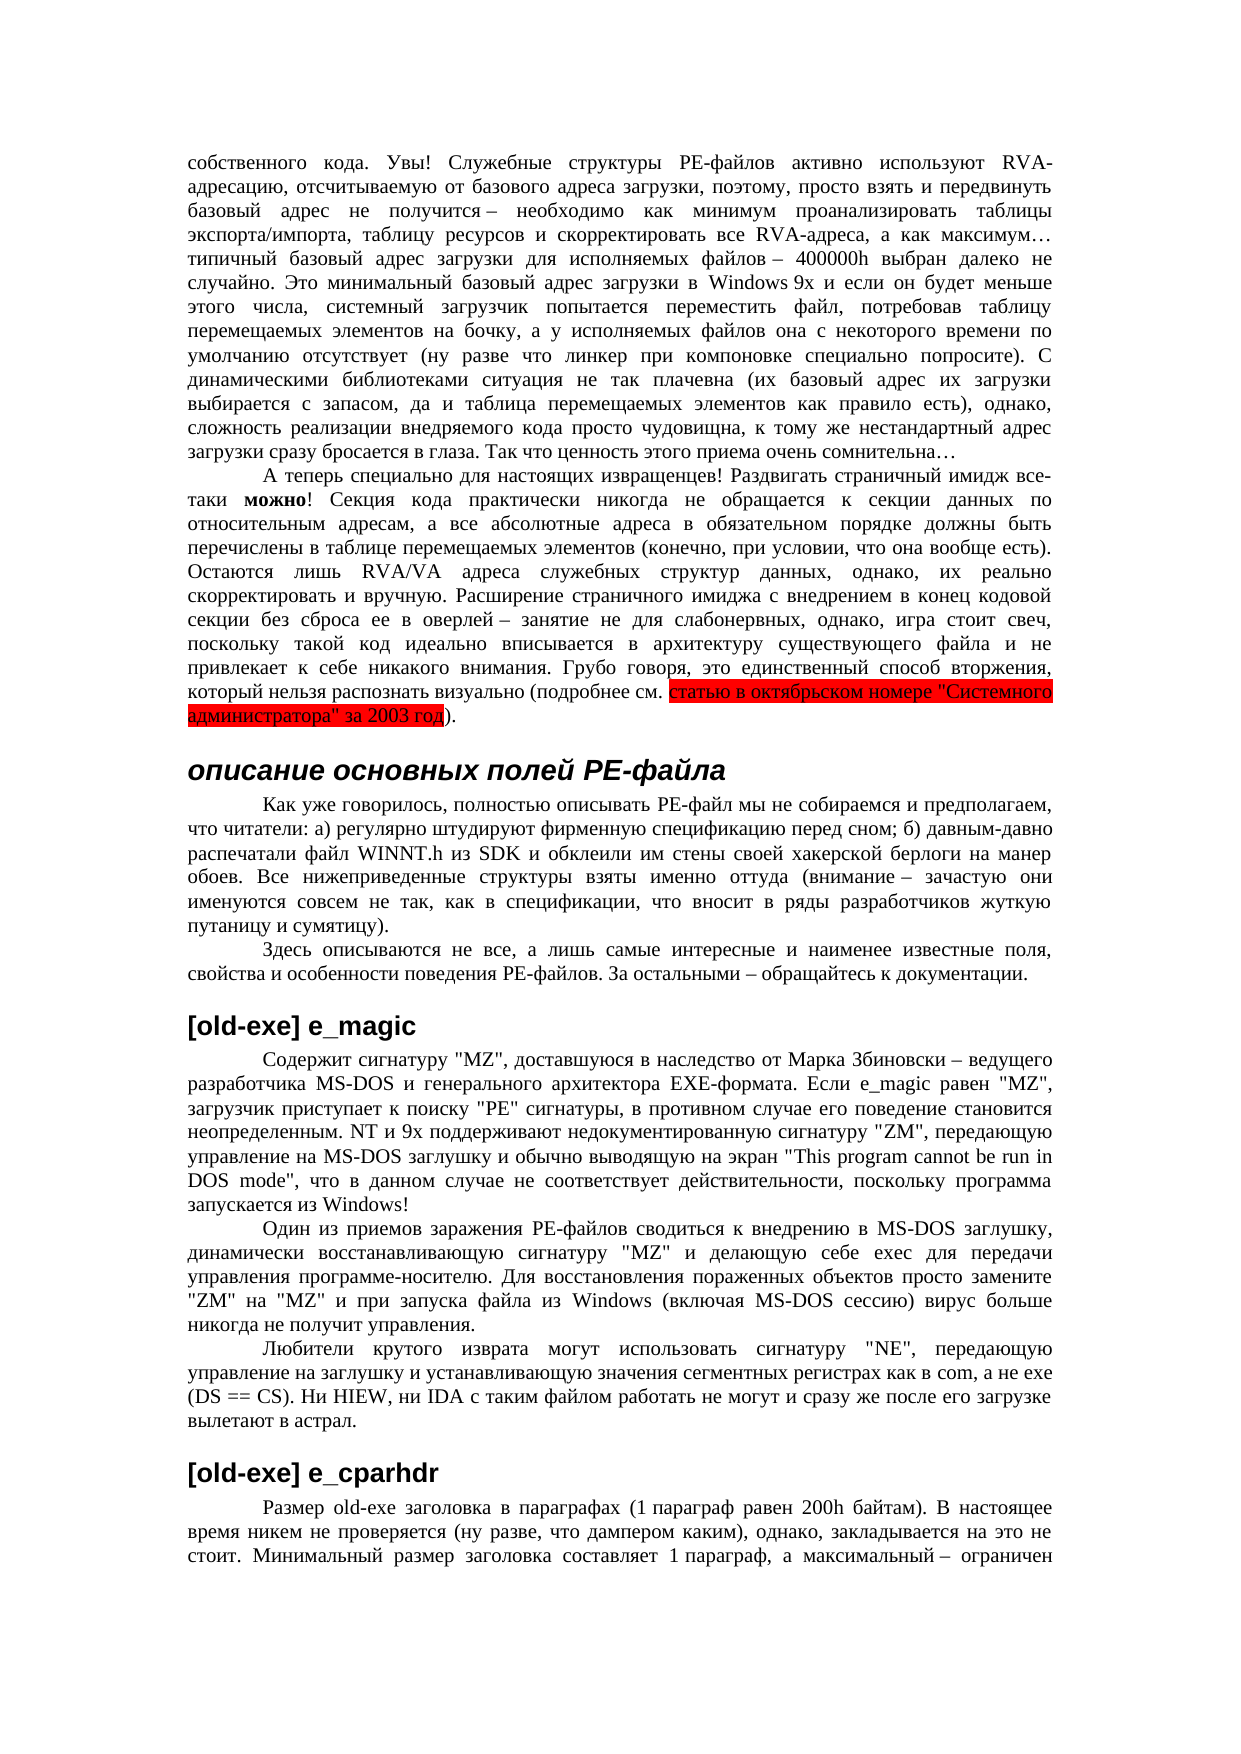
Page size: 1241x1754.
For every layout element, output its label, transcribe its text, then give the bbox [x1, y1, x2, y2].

text Размер old-exe заголовка в параграфах (1 параграф равен 200h байтам). В настоящее время никем не проверяется (ну разве, что дампером каким), однако, закладывается на это не стоит. Минимальный размер заголовка составляет 1 параграф, а максимальный – ограничен [187, 1495, 1053, 1567]
subtitle [old-exe] e_magic [187, 1010, 1053, 1041]
text Здесь описываются не все, а лишь самые интересные и наименее известные поля, свойства и особенности поведения PE-файлов. За остальными – обращайтесь к документации. [187, 937, 1053, 985]
text Один из приемов заражения PE-файлов сводиться к внедрению в MS-DOS заглушку, динамически восстанавливающую сигнатуру "MZ" и делающую себе exec для передачи управления программе-носителю. Для восстановления пораженных объектов просто замените "ZM" на "MZ" и при запуска файла из Windows (включая MS-DOS сессию) вирус больше никогда не получит управления. [187, 1216, 1053, 1336]
subtitle описание основных полей PE-файла [187, 752, 1053, 786]
text Содержит сигнатуру "MZ", доставшуюся в наследство от Марка Збиновски – ведущего разработчика MS-DOS и генерального архитектора EXE-формата. Если e_magic равен "MZ", загрузчик приступает к поиску "PE" сигнатуры, в противном случае его поведение становится неопределенным. NT и 9x поддерживают недокументированную сигнатуру "ZM", передающую управление на MS-DOS заглушку и обычно выводящую на экран "This program cannot be run in DOS mode", что в данном случае не соответствует действительности, поскольку программа запускается из Windows! [187, 1047, 1053, 1216]
subtitle [old-exe] e_cparhdr [187, 1457, 1053, 1488]
text Любители крутого изврата могут использовать сигнатуру "NE", передающую управление на заглушку и устанавливающую значения сегментных регистрах как в com, а не exe (DS == CS). Ни HIEW, ни IDA с таким файлом работать не могут и сразу же после его загрузке вылетают в астрал. [187, 1336, 1053, 1432]
text Как уже говорилось, полностью описывать PE-файл мы не собираемся и предполагаем, что читатели: а) регулярно штудируют фирменную спецификацию перед сном; б) давным-давно распечатали файл WINNT.h из SDK и обклеили им стены своей хакерской берлоги на манер обоев. Все нижеприведенные структуры взяты именно оттуда (внимание – зачастую они именуются совсем не так, как в спецификации, что вносит в ряды разработчиков жуткую путаницу и сумятицу). [187, 792, 1053, 937]
text собственного кода. Увы! Служебные структуры PE-файлов активно используют RVA-адресацию, отсчитываемую от базового адреса загрузки, поэтому, просто взять и передвинуть базовый адрес не получится – необходимо как минимум проанализировать таблицы экспорта/импорта, таблицу ресурсов и скорректировать все RVA-адреса, а как максимум… типичный базовый адрес загрузки для исполняемых файлов – 400000h выбран далеко не случайно. Это минимальный базовый адрес загрузки в Windows 9x и если он будет меньше этого числа, системный загрузчик попытается переместить файл, потребовав таблицу перемещаемых элементов на бочку, а у исполняемых файлов она с некоторого времени по умолчанию отсутствует (ну разве что линкер при компоновке специально попросите). С динамическими библиотеками ситуация не так плачевна (их базовый адрес их загрузки выбирается с запасом, да и таблица перемещаемых элементов как правило есть), однако, сложность реализации внедряемого кода просто чудовищна, к тому же нестандартный адрес загрузки сразу бросается в глаза. Так что ценность этого приема очень сомнительна… [187, 150, 1053, 463]
text А теперь специально для настоящих извращенцев! Раздвигать страничный имидж все-таки можно! Секция кода практически никогда не обращается к секции данных по относительным адресам, а все абсолютные адреса в обязательном порядке должны быть перечислены в таблице перемещаемых элементов (конечно, при условии, что она вообще есть). Остаются лишь RVA/VA адреса служебных структур данных, однако, их реально скорректировать и вручную. Расширение страничного имиджа с внедрением в конец кодовой секции без сброса ее в оверлей – занятие не для слабонервных, однако, игра стоит свеч, поскольку такой код идеально вписывается в архитектуру существующего файла и не привлекает к себе никакого внимания. Грубо говоря, это единственный способ вторжения, который нельзя распознать визуально (подробнее см. статью в октябрьском номере "Системного администратора" за 2003 год). [187, 463, 1053, 727]
